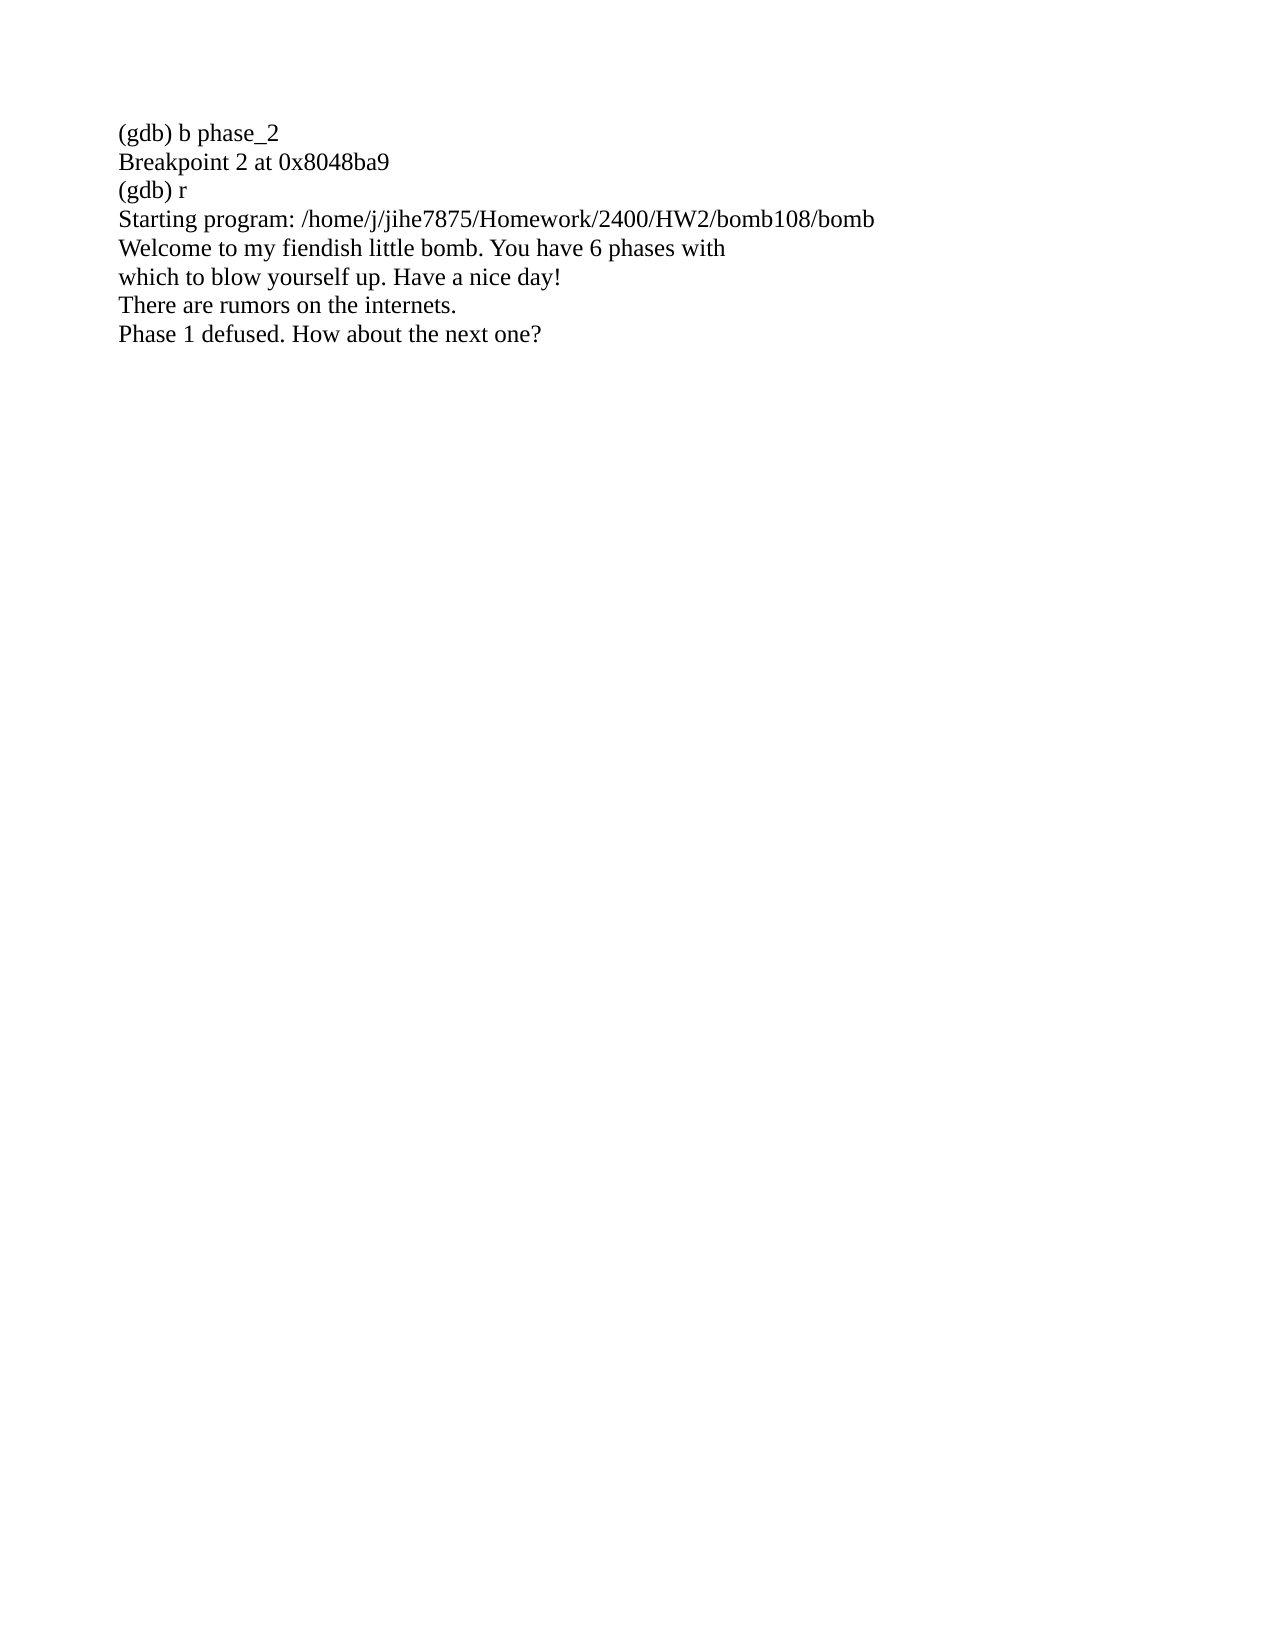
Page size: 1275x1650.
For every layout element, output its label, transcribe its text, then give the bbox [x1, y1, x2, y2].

text (gdb) b phase_2 [118, 118, 1157, 147]
text (gdb) r [118, 176, 1157, 204]
text Starting program: /home/j/jihe7875/Homework/2400/HW2/bomb108/bomb [118, 204, 1157, 233]
text There are rumors on the internets. [118, 291, 1157, 319]
text Phase 1 defused. How about the next one? [118, 319, 1157, 348]
text Breakpoint 2 at 0x8048ba9 [118, 147, 1157, 176]
text which to blow yourself up. Have a nice day! [118, 262, 1157, 291]
text Welcome to my fiendish little bomb. You have 6 phases with [118, 233, 1157, 262]
